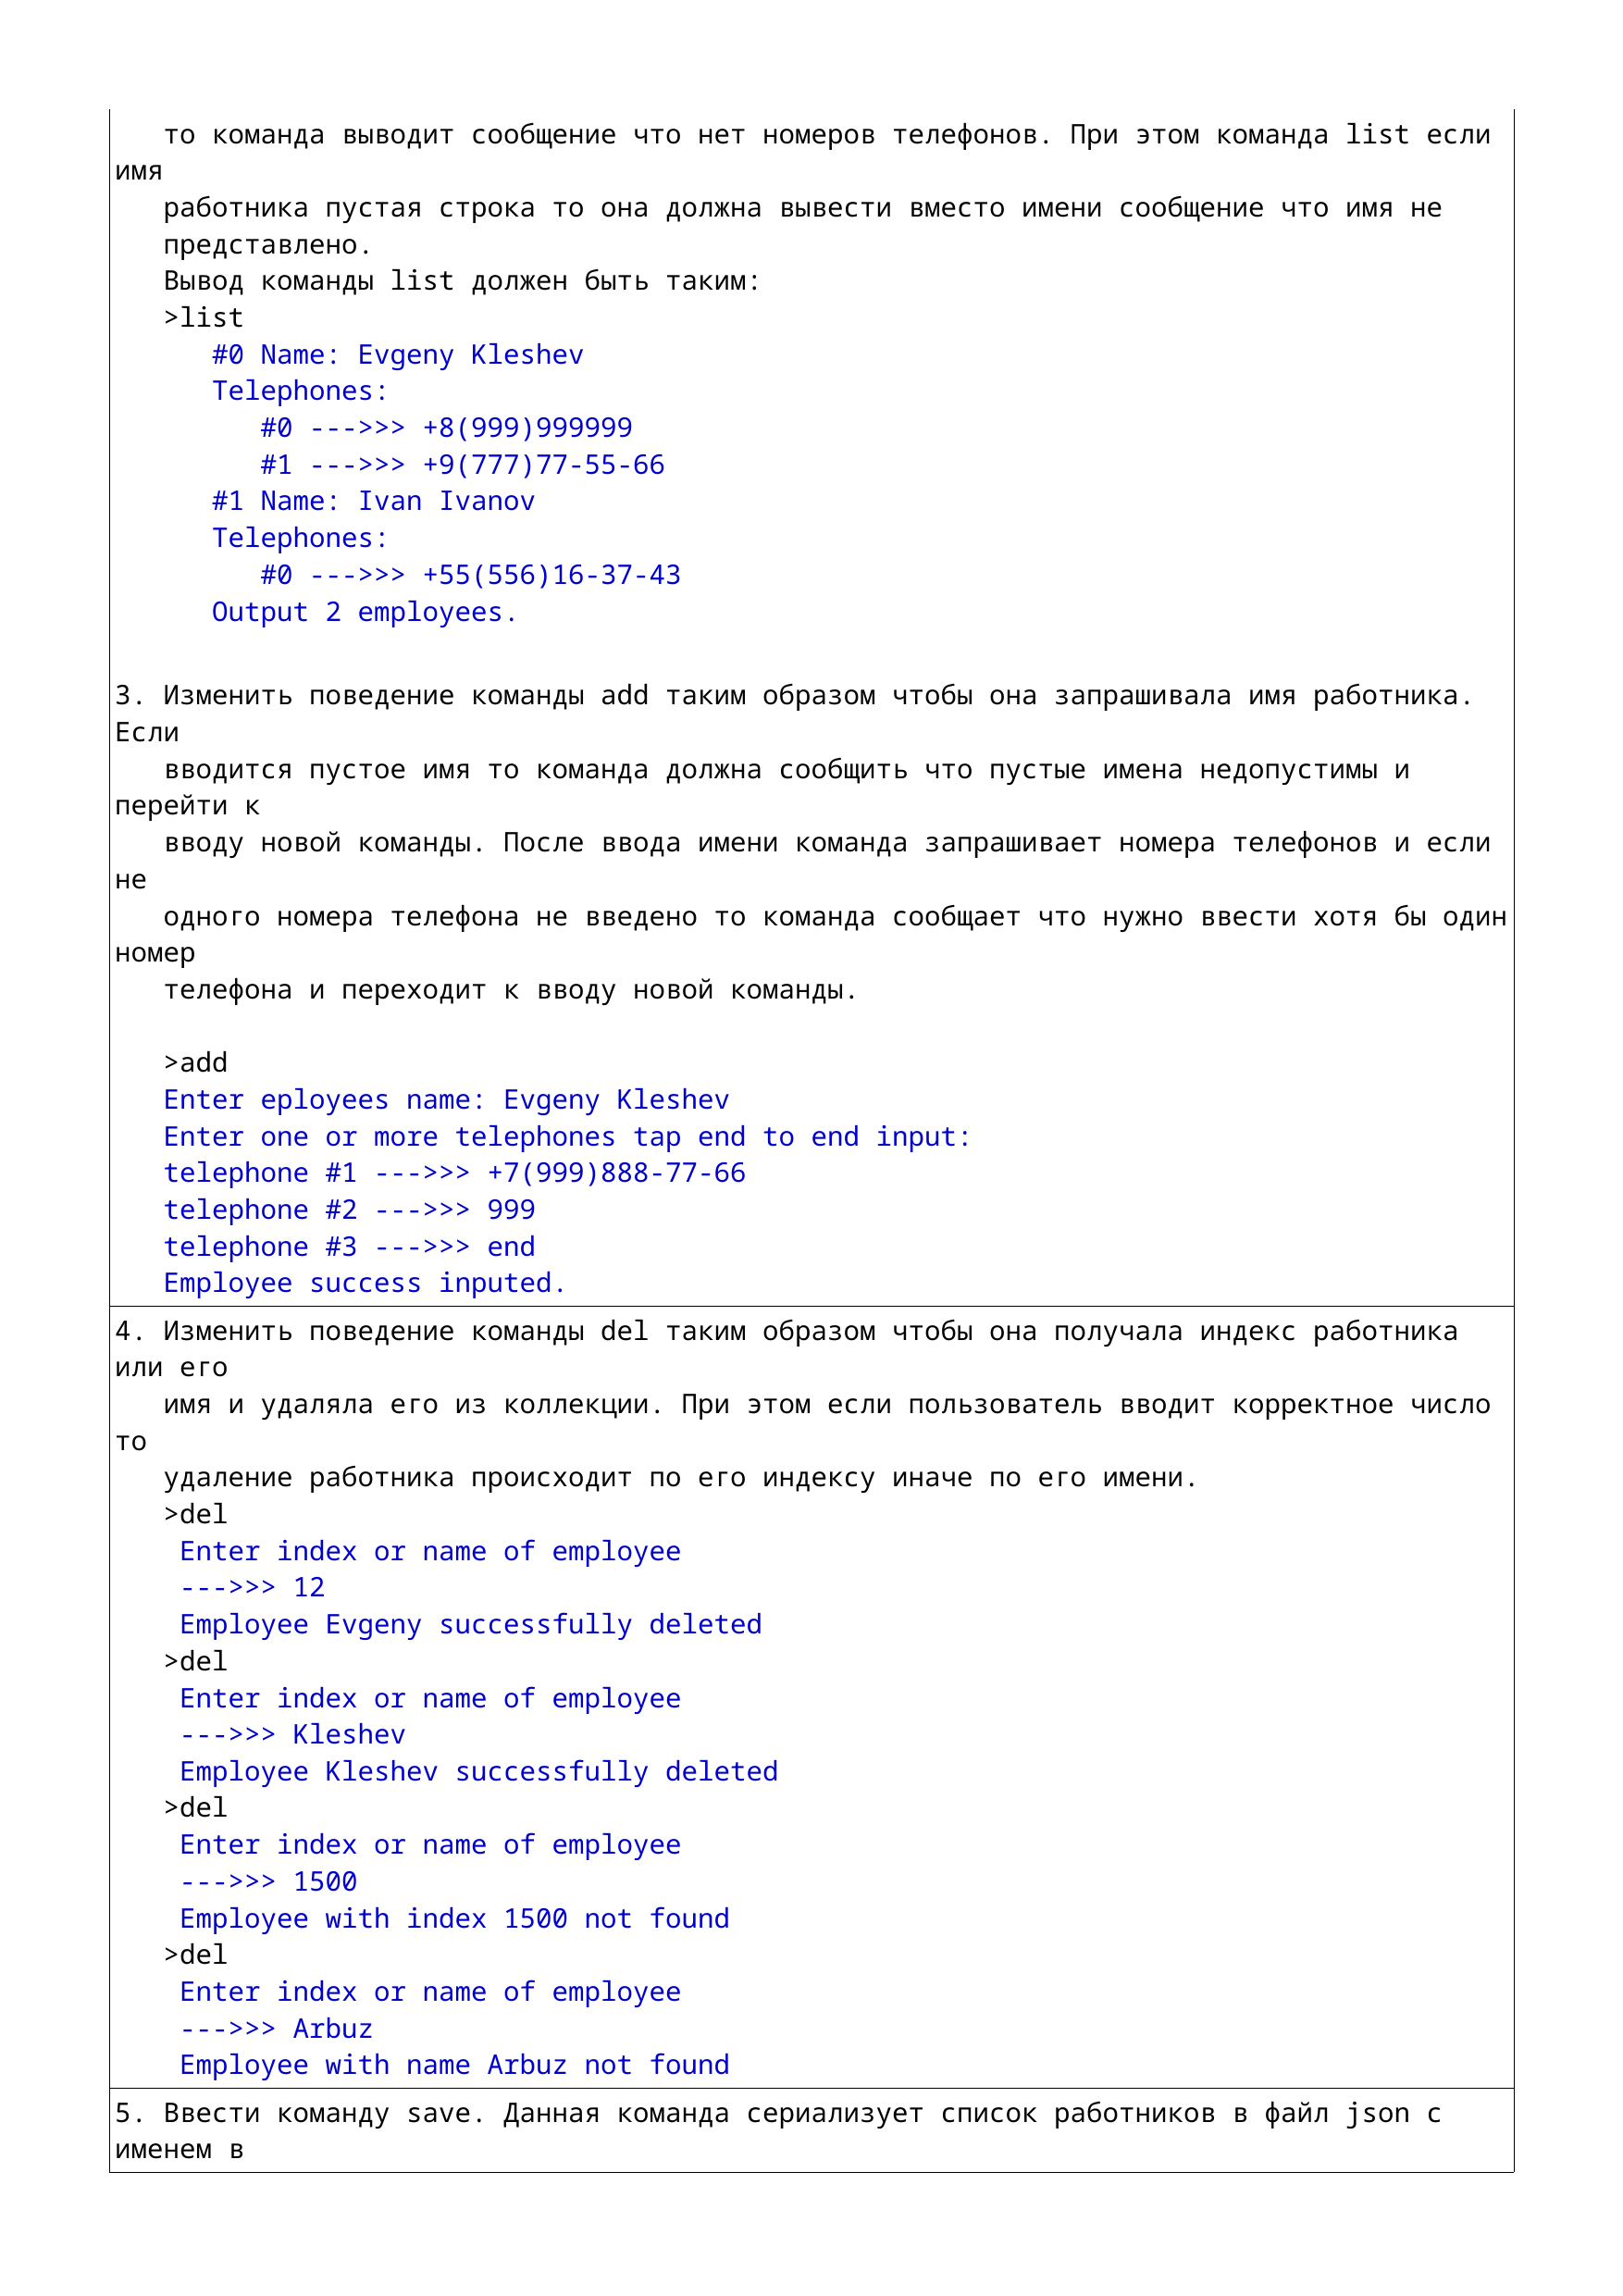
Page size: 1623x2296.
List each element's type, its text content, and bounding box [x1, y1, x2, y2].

table_cell 4. Изменить поведение команды del таким образом чтобы она получала индекс работника или его имя и удаляла его из коллекции. При этом если пользователь вводит корректное число то удаление работника происходит по его индексу иначе по его имени. >del Enter index or name of employee --->>> 12 Employee Evgeny successfully deleted >del Enter index or name of employee --->>> Kleshev Employee Kleshev successfully deleted >del Enter index or name of employee --->>> 1500 Employee with index 1500 not found >del Enter index or name of employee --->>> Arbuz Employee with name Arbuz not found [110, 1307, 1514, 2088]
table_cell 5. Ввести команду save. Данная команда сериализует список работников в файл json с именем в [110, 2089, 1514, 2172]
table_cell то команда выводит сообщение что нет номеров телефонов. При этом команда list если имя работника пустая строка то она должна вывести вместо имени сообщение что имя не представлено. Вывод команды list должен быть таким: >list #0 Name: Evgeny Kleshev Telephones: #0 --->>> +8(999)999999 #1 --->>> +9(777)77-55-66 #1 Name: Ivan Ivanov Telephones: #0 --->>> +55(556)16-37-43 Output 2 employees. [110, 109, 1514, 671]
table_cell 3. Изменить поведение команды add таким образом чтобы она запрашивала имя работника. Если вводится пустое имя то команда должна сообщить что пустые имена недопустимы и перейти к вводу новой команды. После ввода имени команда запрашивает номера телефонов и если не одного номера телефона не введено то команда сообщает что нужно ввести хотя бы один номер телефона и переходит к вводу новой команды. >add Enter eployees name: Evgeny Kleshev Enter one or more telephones tap end to end input: telephone #1 --->>> +7(999)888-77-66 telephone #2 --->>> 999 telephone #3 --->>> end Employee success inputed. [110, 671, 1514, 1306]
